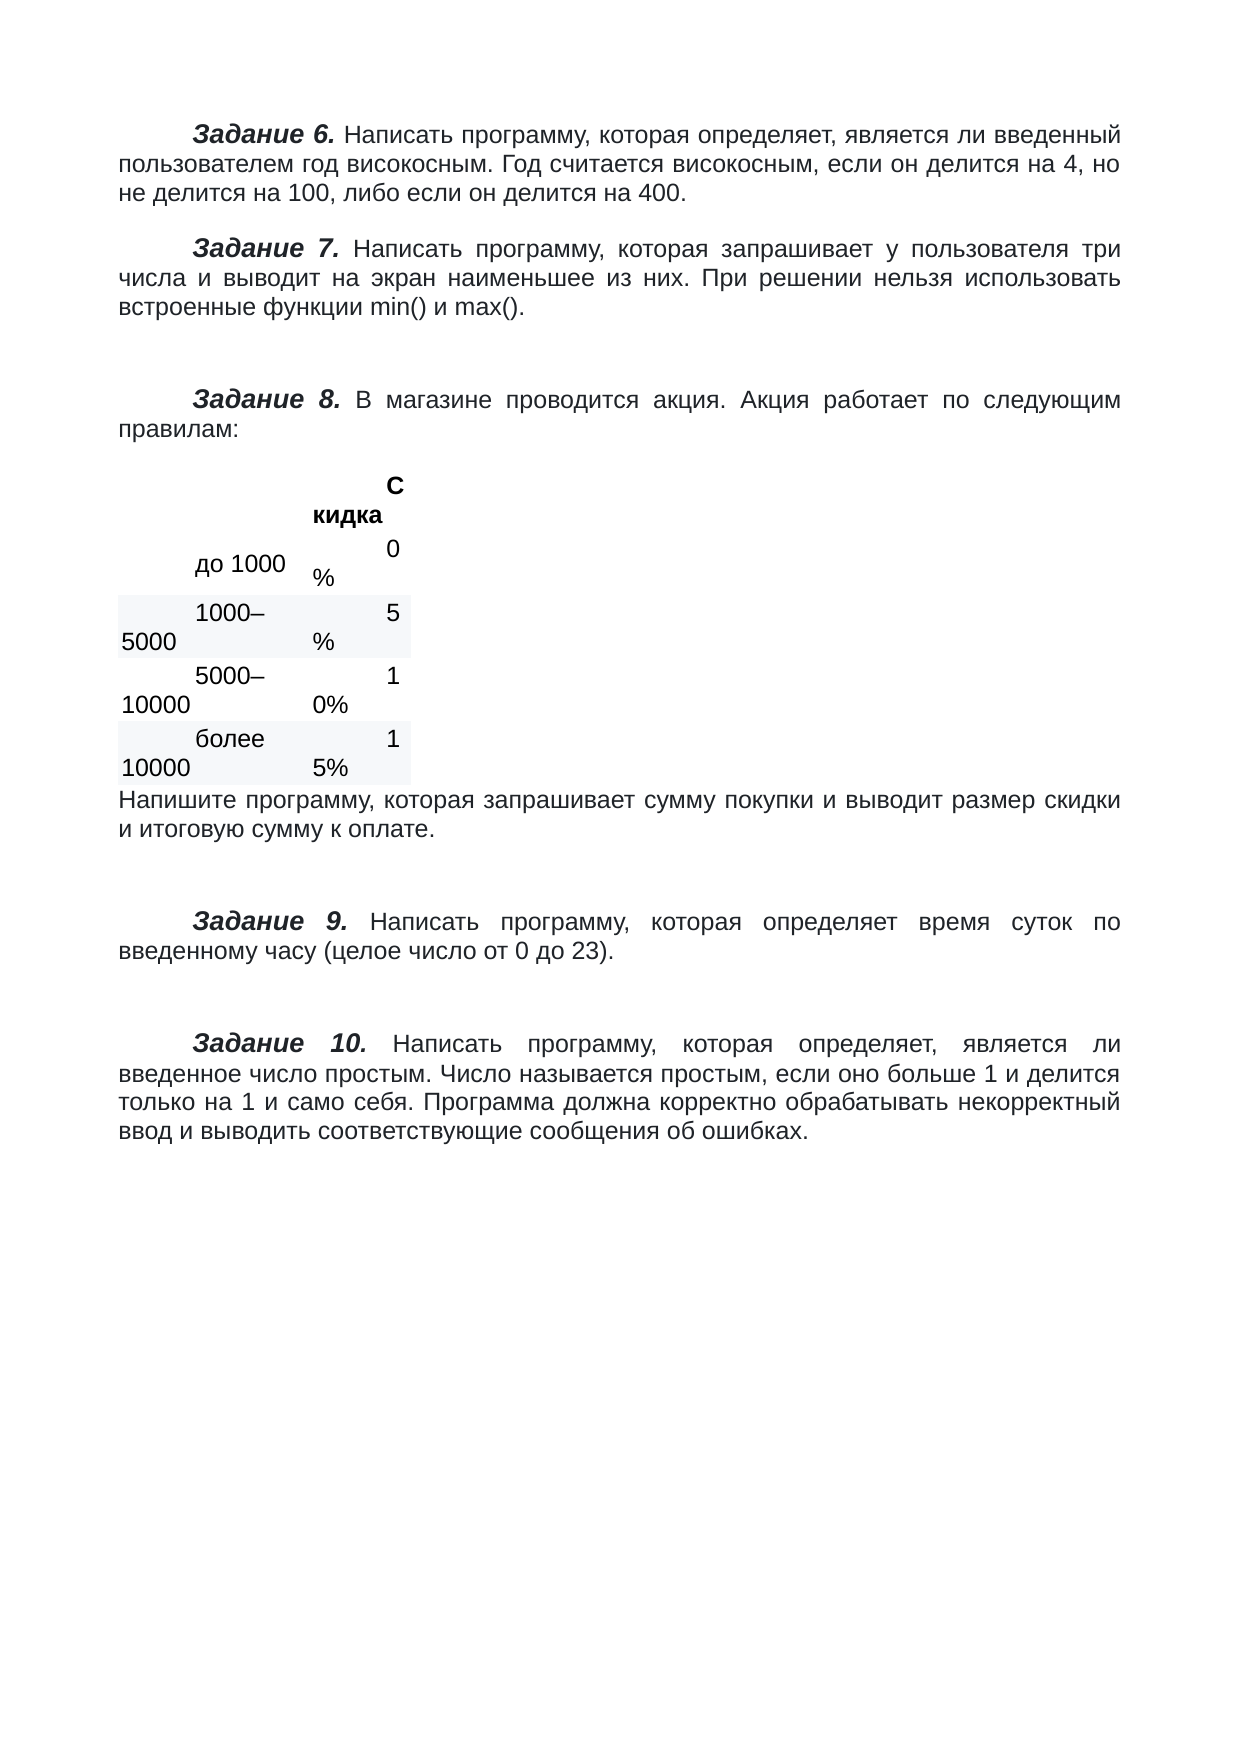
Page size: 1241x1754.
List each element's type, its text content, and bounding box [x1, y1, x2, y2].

subtitle Задание 8. В магазине проводится акция. Акция работает по следующим правилам: [118, 383, 1122, 443]
text Напишите программу, которая запрашивает сумму покупки и выводит размер скидки и итоговую сумму к оплате. [118, 785, 1122, 842]
table_cell до 1000 [118, 531, 309, 595]
subtitle Задание 10. Написать программу, которая определяет, является ли введенное число простым. Число называется простым, если оно больше 1 и делится только на 1 и само себя. Программа должна корректно обрабатывать некорректный ввод и выводить соответствующие сообщения об ошибках. [118, 1027, 1122, 1145]
table_cell 0% [309, 531, 411, 595]
subtitle Задание 9. Написать программу, которая определяет время суток по введенному часу (целое число от 0 до 23). [118, 905, 1122, 965]
text Задание 7. Написать программу, которая запрашивает у пользователя три числа и выводит на экран наименьшее из них. При решении нельзя использовать встроенные функции min() и max(). [118, 232, 1122, 321]
table_cell 10% [309, 658, 411, 721]
table_cell 5% [309, 595, 411, 658]
table_cell 15% [309, 721, 411, 785]
subtitle Задание 6. Написать программу, которая определяет, является ли введенный пользователем год високосным. Год считается високосным, если он делится на 4, но не делится на 100, либо если он делится на 400. [118, 118, 1122, 207]
table_header Скидка [309, 468, 411, 531]
table_cell 5000–10000 [118, 658, 309, 721]
table_header [118, 468, 309, 531]
table_cell 1000–5000 [118, 595, 309, 658]
table_cell более 10000 [118, 721, 309, 785]
